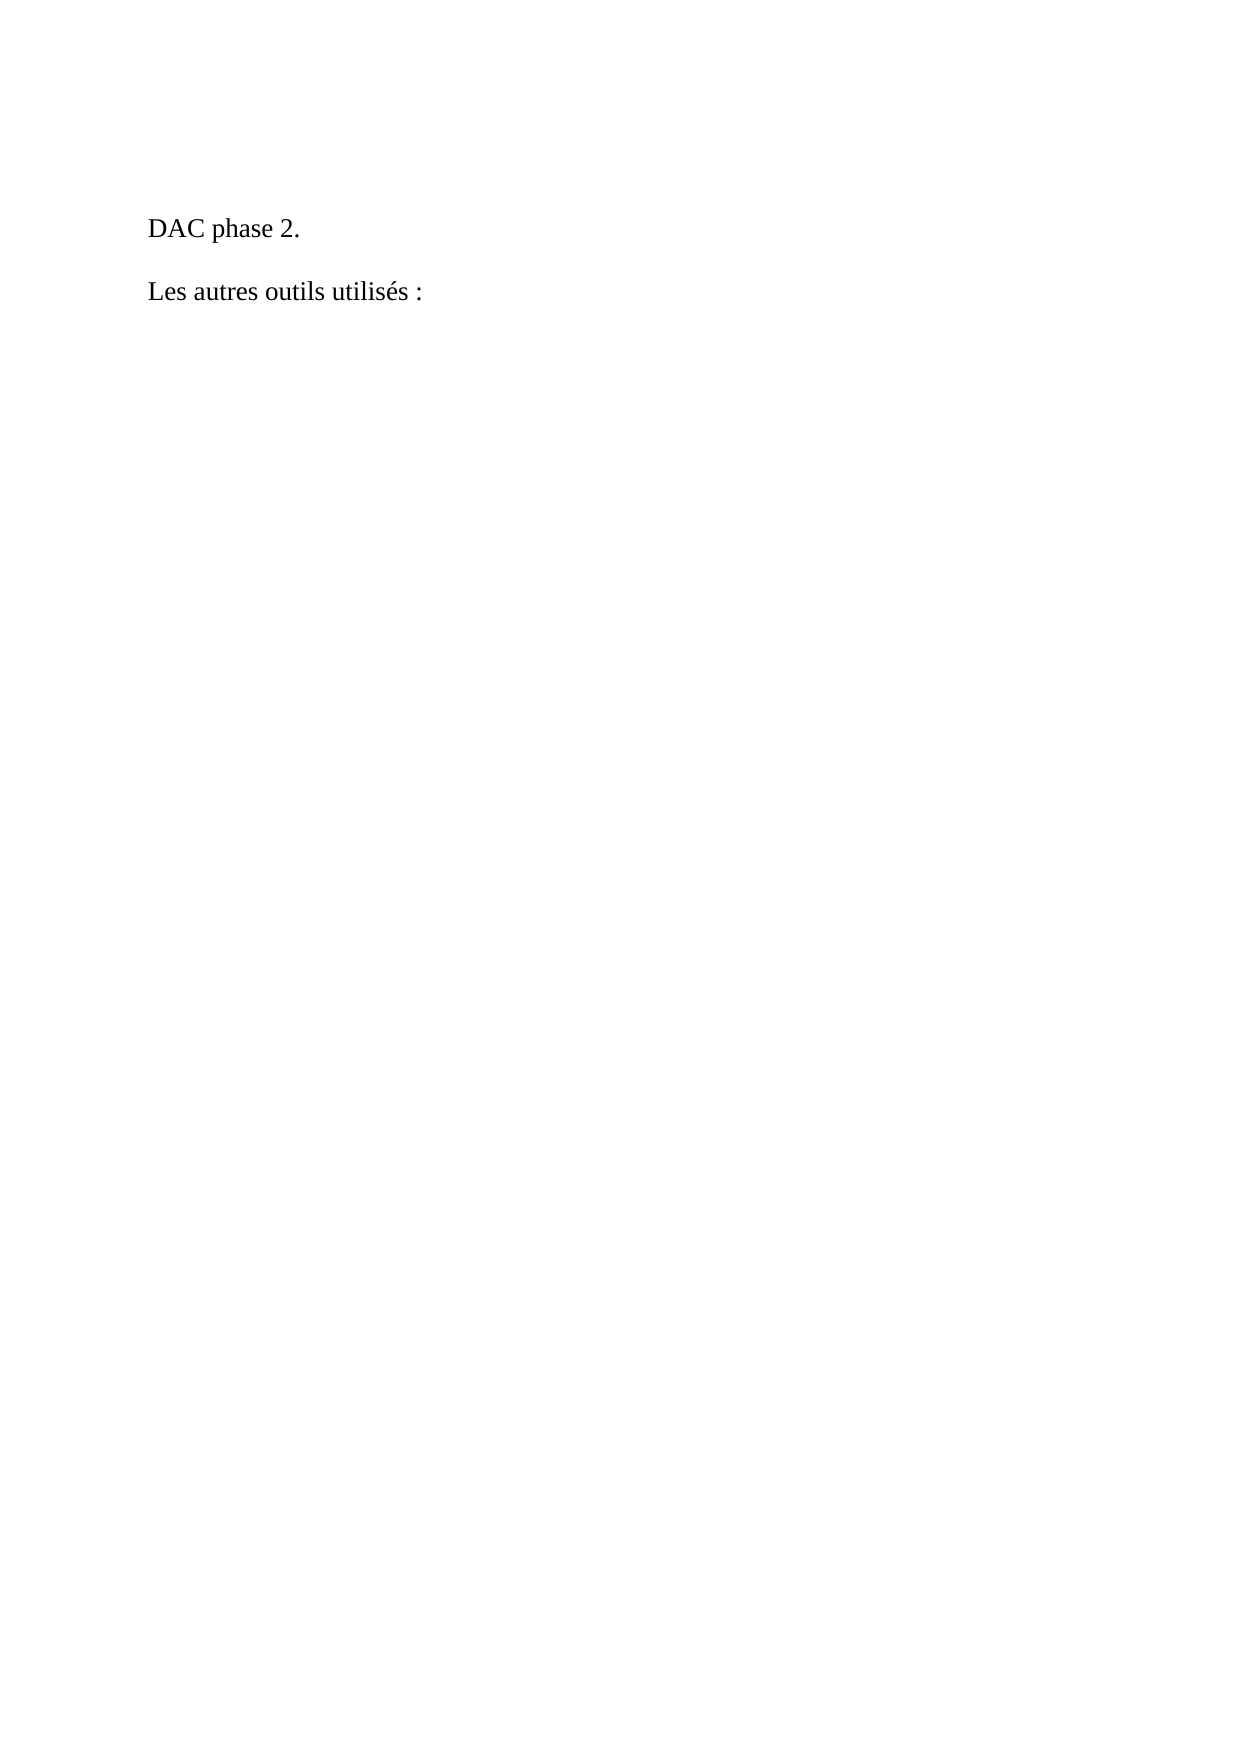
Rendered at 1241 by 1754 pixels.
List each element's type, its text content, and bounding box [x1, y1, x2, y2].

text Les autres outils utilisés : [148, 275, 1092, 306]
text DAC phase 2. [148, 212, 1092, 243]
